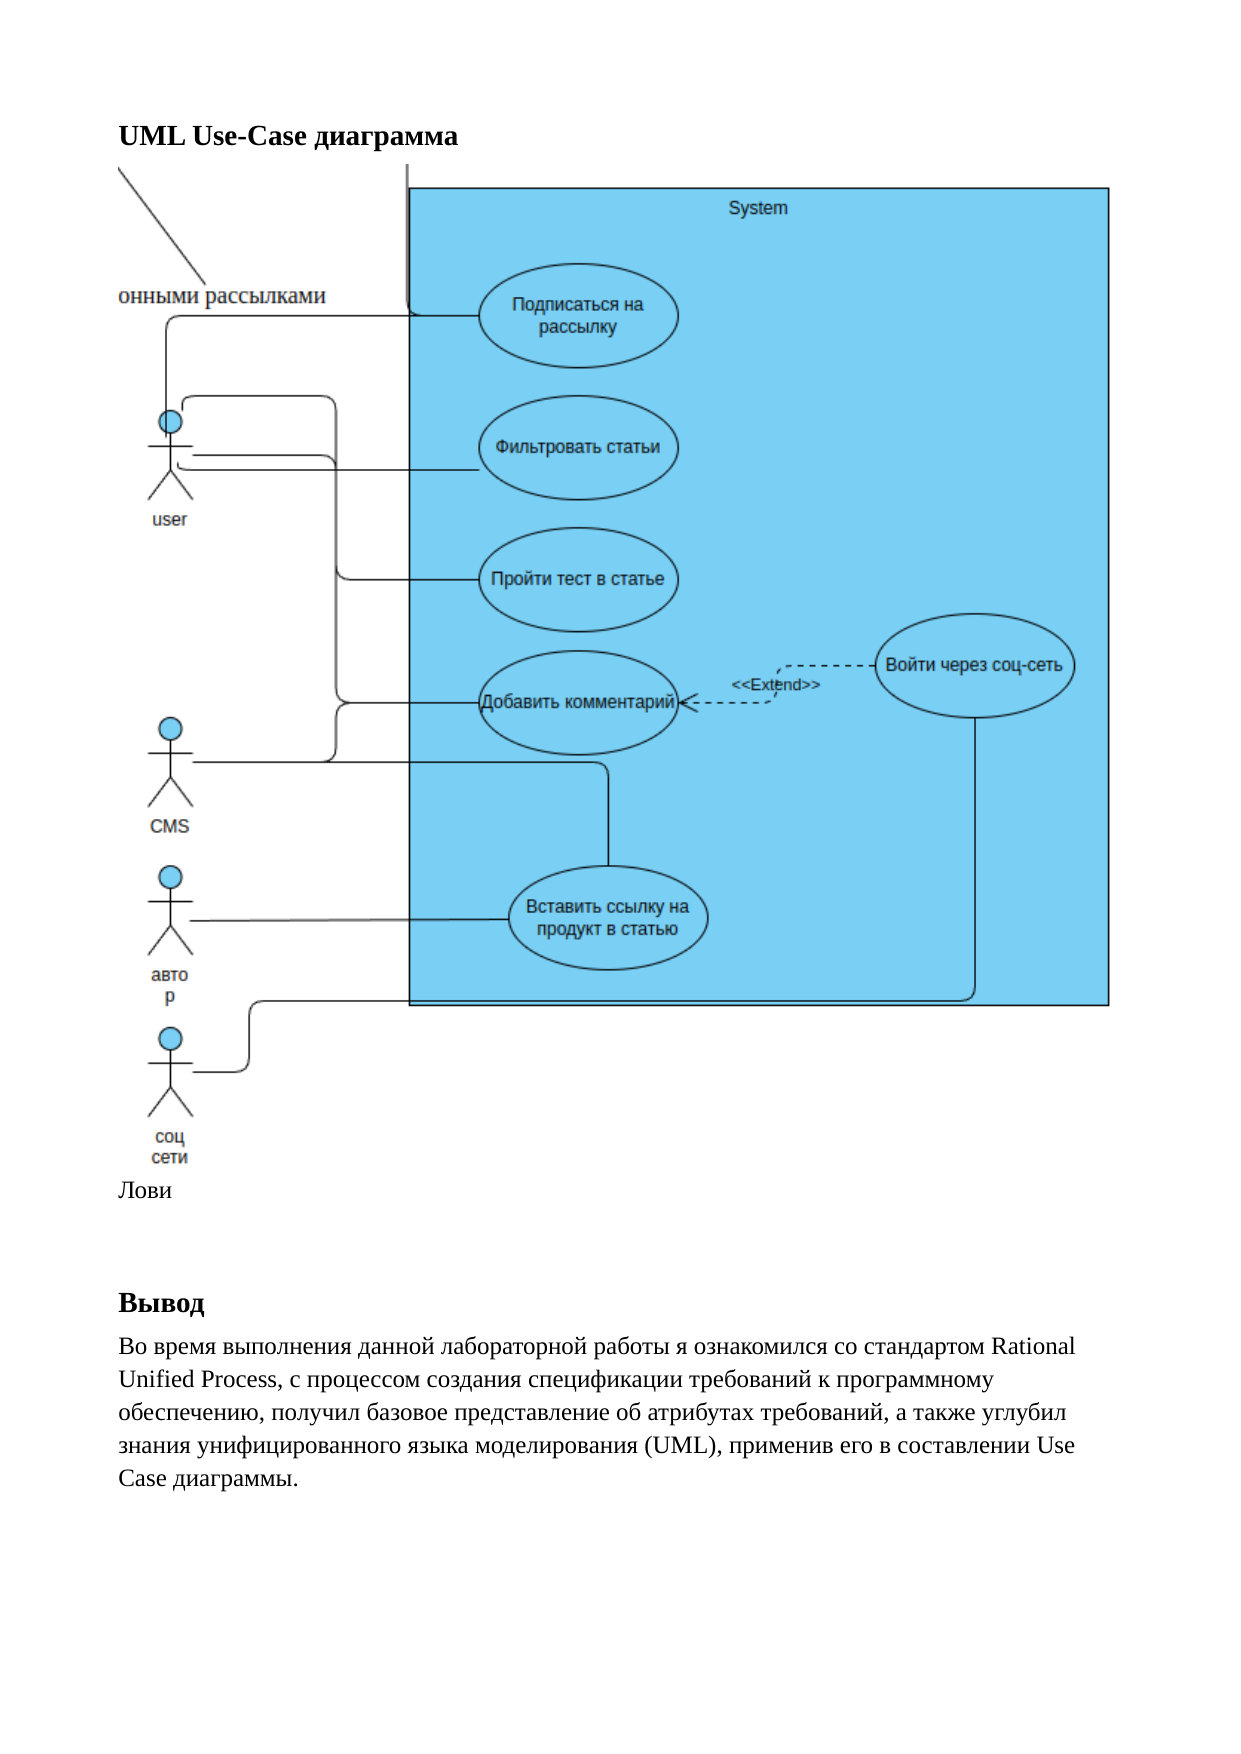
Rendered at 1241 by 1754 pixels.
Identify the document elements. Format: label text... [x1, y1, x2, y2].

text Лови [118, 1171, 1122, 1204]
subtitle UML Use-Case диаграмма [118, 118, 1122, 152]
picture [118, 164, 1123, 1171]
text Во время выполнения данной лабораторной работы я ознакомился со стандартом Rational Unified Process, с процессом создания спецификации требований к программному обеспечению, получил базовое представление об атрибутах требований, а также углубил знания унифицированного языка моделирования (UML), применив его в составлении Use Case диаграммы. [118, 1331, 1122, 1492]
subtitle Вывод [118, 1285, 1122, 1319]
